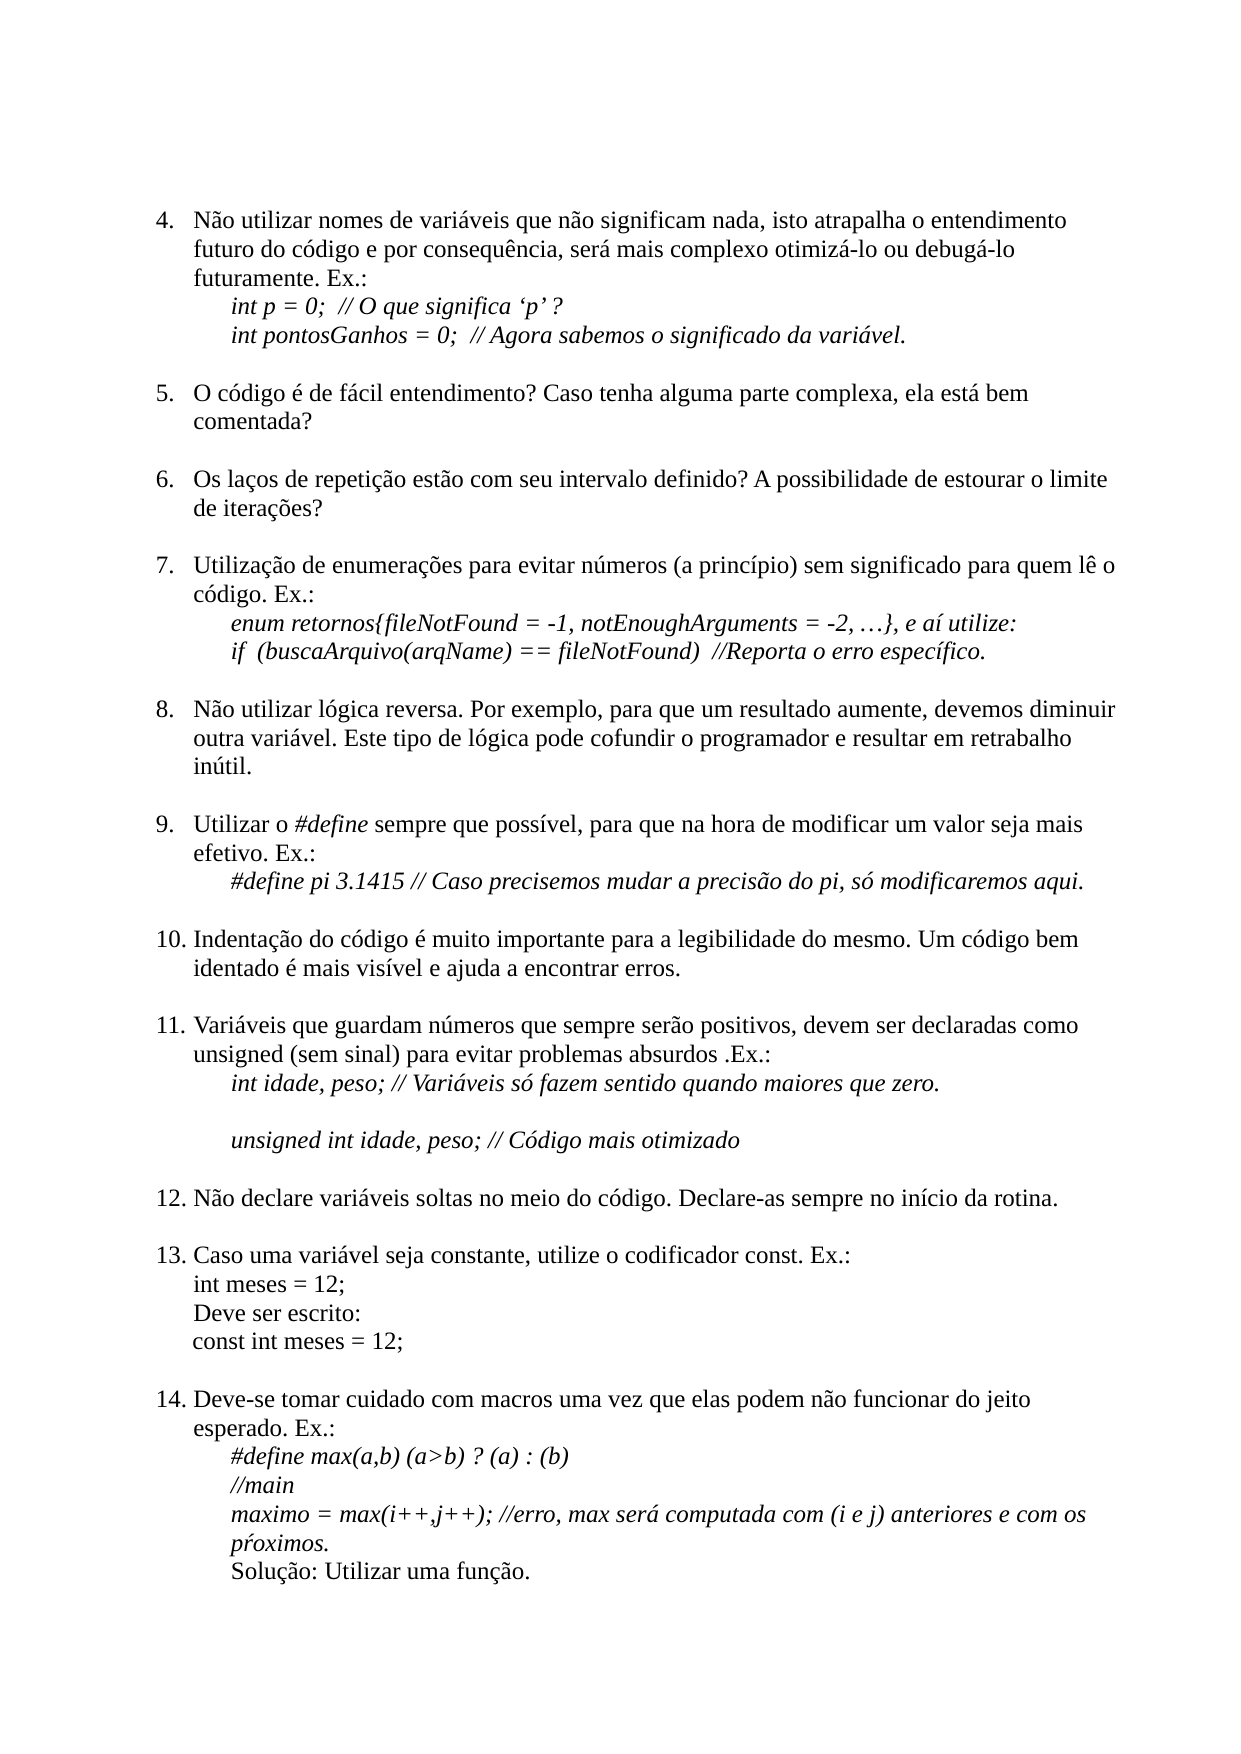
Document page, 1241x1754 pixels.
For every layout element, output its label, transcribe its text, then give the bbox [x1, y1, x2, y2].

list #define pi 3.1415 // Caso precisemos mudar a precisão do pi, só modificaremos aqui. [193, 866, 1122, 895]
list Os laços de repetição estão com seu intervalo definido? A possibilidade de estourar o limite de iterações? [156, 464, 1122, 521]
list Não utilizar nomes de variáveis que não significam nada, isto atrapalha o entendimento futuro do código e por consequência, será mais complexo otimizá-lo ou debugá-lo futuramente. Ex.: [156, 205, 1122, 291]
text const int meses = 12; [118, 1326, 1122, 1355]
list int idade, peso; // Variáveis só fazem sentido quando maiores que zero. [193, 1068, 1122, 1096]
list Solução: Utilizar uma função. [193, 1556, 1122, 1585]
list Utilização de enumerações para evitar números (a princípio) sem significado para quem lê o código. Ex.: [156, 550, 1122, 608]
list int pontosGanhos = 0; // Agora sabemos o significado da variável. [193, 320, 1122, 349]
list int p = 0; // O que significa ‘p’ ? [193, 291, 1122, 320]
list Deve ser escrito: [156, 1298, 1122, 1326]
list //main [193, 1470, 1122, 1499]
list #define max(a,b) (a>b) ? (a) : (b) [193, 1441, 1122, 1470]
list int meses = 12; [156, 1269, 1122, 1298]
list Variáveis que guardam números que sempre serão positivos, devem ser declaradas como unsigned (sem sinal) para evitar problemas absurdos .Ex.: [156, 1010, 1122, 1068]
list Não utilizar lógica reversa. Por exemplo, para que um resultado aumente, devemos diminuir outra variável. Este tipo de lógica pode cofundir o programador e resultar em retrabalho inútil. [156, 694, 1122, 780]
list unsigned int idade, peso; // Código mais otimizado [193, 1125, 1122, 1154]
list Deve-se tomar cuidado com macros uma vez que elas podem não funcionar do jeito esperado. Ex.: [156, 1384, 1122, 1441]
list maximo = max(i++,j++); //erro, max será computada com (i e j) anteriores e com os pŕoximos. [193, 1499, 1122, 1556]
list Caso uma variável seja constante, utilize o codificador const. Ex.: [156, 1240, 1122, 1269]
list if (buscaArquivo(arqName) == fileNotFound) //Reporta o erro específico. [193, 636, 1122, 665]
list O código é de fácil entendimento? Caso tenha alguma parte complexa, ela está bem comentada? [156, 378, 1122, 435]
list Utilizar o #define sempre que possível, para que na hora de modificar um valor seja mais efetivo. Ex.: [156, 809, 1122, 866]
list enum retornos{fileNotFound = -1, notEnoughArguments = -2, …}, e aí utilize: [193, 608, 1122, 636]
list Não declare variáveis soltas no meio do código. Declare-as sempre no início da rotina. [156, 1183, 1122, 1211]
list Indentação do código é muito importante para a legibilidade do mesmo. Um código bem identado é mais visível e ajuda a encontrar erros. [156, 924, 1122, 981]
